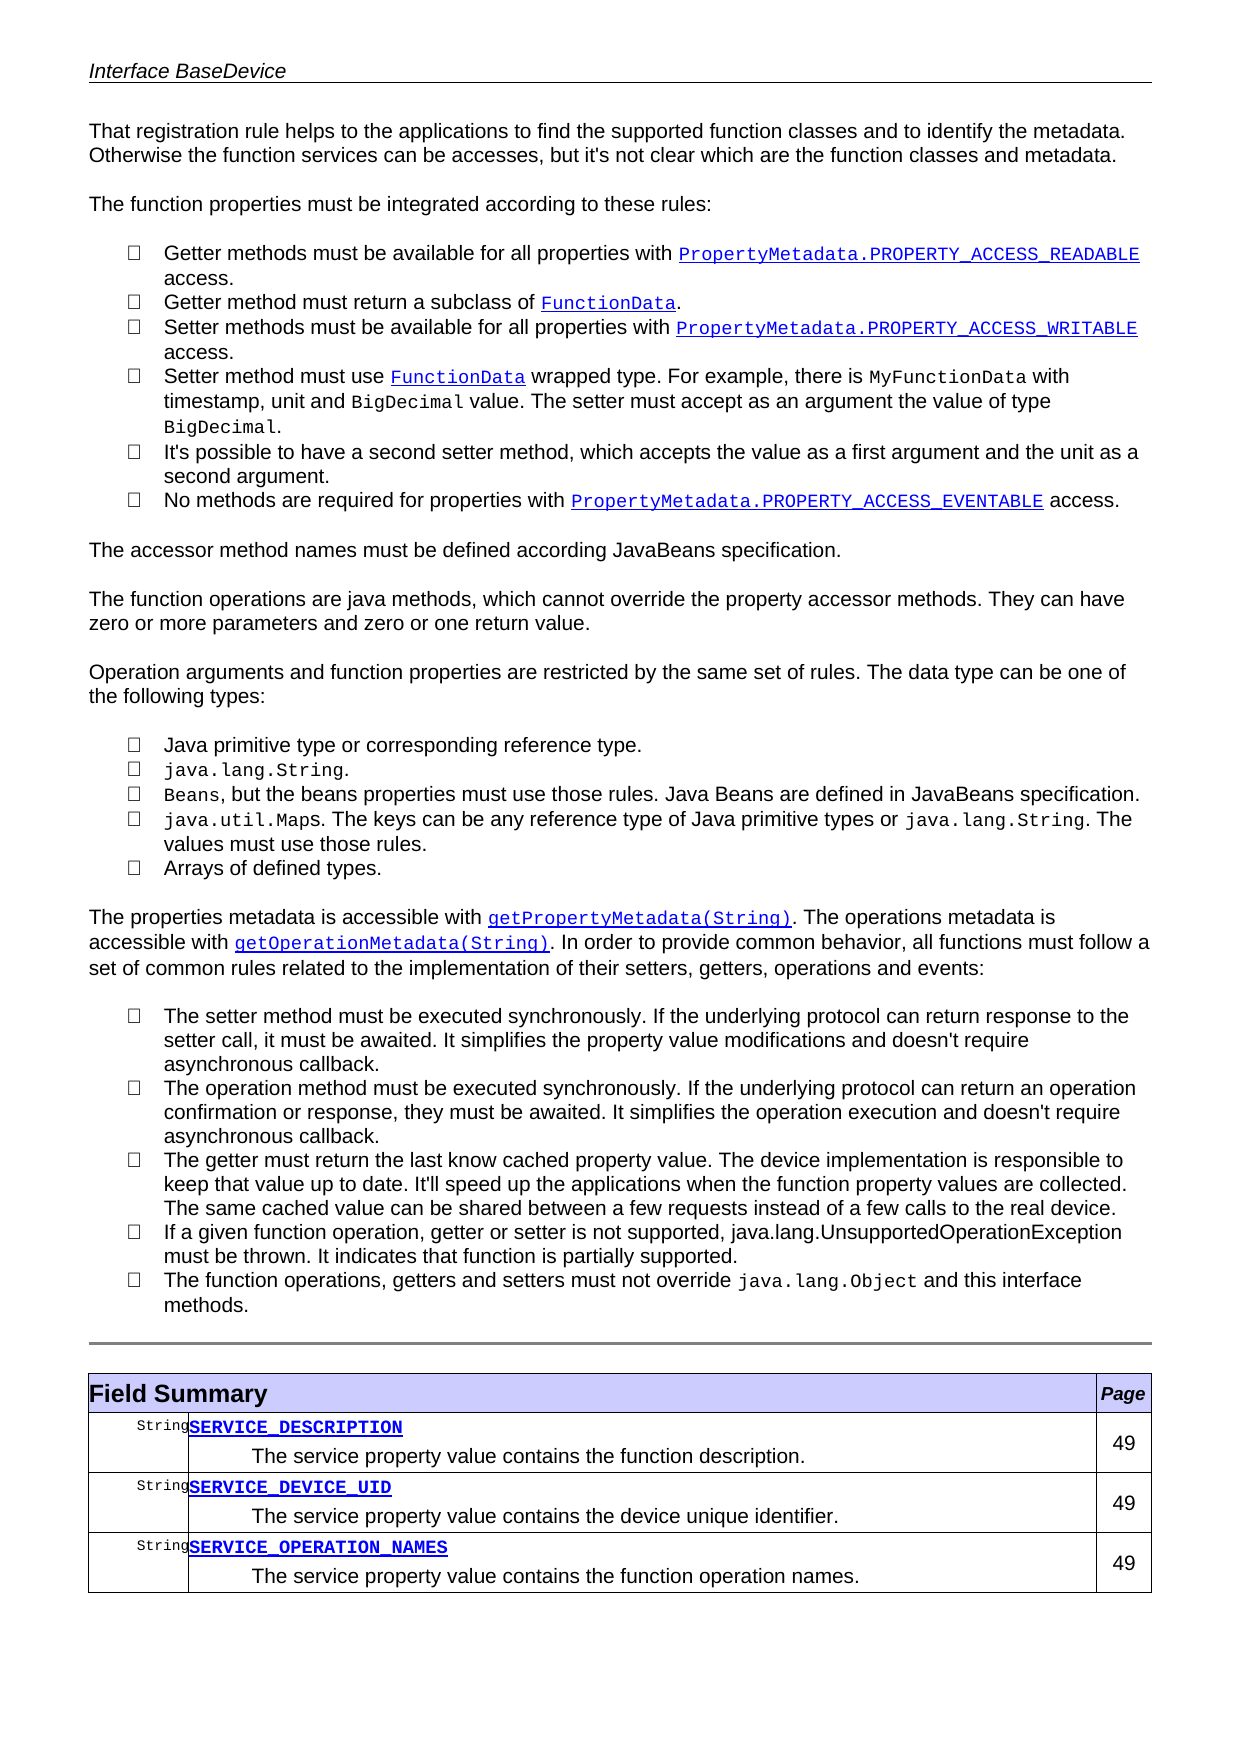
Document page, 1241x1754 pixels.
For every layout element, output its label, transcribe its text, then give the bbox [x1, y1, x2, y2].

table_cell String [89, 1473, 188, 1532]
list Setter methods must be available for all properties with PropertyMetadata.PROPERTY_ACCESS_WRITABLE access. [126, 315, 1152, 364]
list No methods are required for properties with PropertyMetadata.PROPERTY_ACCESS_EVENTABLE access. [126, 487, 1152, 513]
list It's possible to have a second setter method, which accepts the value as a first argument and the unit as a second argument. [126, 439, 1152, 487]
table_header Page [1097, 1374, 1151, 1412]
table_cell SERVICE_DEVICE_UID The service property value contains the device unique identifier. [189, 1473, 1096, 1532]
list java.util.Maps. The keys can be any reference type of Java primitive types or java.lang.String. The values must use those rules. [126, 807, 1152, 856]
text Operation arguments and function properties are restricted by the same set of rules. The data type can be one of the following types: [88, 659, 1152, 707]
table_cell String [89, 1413, 188, 1472]
table_cell 49 [1097, 1533, 1151, 1592]
table_cell String [89, 1533, 188, 1592]
table_cell SERVICE_DESCRIPTION The service property value contains the function description. [189, 1413, 1096, 1472]
list Java primitive type or corresponding reference type. [126, 732, 1152, 756]
table_cell 49 [1097, 1413, 1151, 1472]
list Getter method must return a subclass of FunctionData. [126, 289, 1152, 315]
list Beans, but the beans properties must use those rules. Java Beans are defined in JavaBeans specification. [126, 782, 1152, 807]
table_cell 49 [1097, 1473, 1151, 1532]
text That registration rule helps to the applications to find the supported function classes and to identify the metadata. Otherwise the function services can be accesses, but it's not clear which are the function classes and metadata. [88, 118, 1152, 166]
list The getter must return the last know cached property value. The device implementation is responsible to keep that value up to date. It'll speed up the applications when the function property values are collected. The same cached value can be shared between a few requests instead of a few calls to the real device. [126, 1148, 1152, 1220]
text The function operations are java methods, which cannot override the property accessor methods. They can have zero or more parameters and zero or one return value. [88, 587, 1152, 634]
list The function operations, getters and setters must not override java.lang.Object and this interface methods. [126, 1268, 1152, 1317]
list The operation method must be executed synchronously. If the underlying protocol can return an operation confirmation or response, they must be awaited. It simplifies the operation execution and doesn't require asynchronous callback. [126, 1076, 1152, 1148]
list Arrays of defined types. [126, 856, 1152, 880]
table_header Field Summary [89, 1374, 1096, 1412]
list If a given function operation, getter or setter is not supported, java.lang.UnsupportedOperationException must be thrown. It indicates that function is partially supported. [126, 1220, 1152, 1268]
list Setter method must use FunctionData wrapped type. For example, there is MyFunctionData with timestamp, unit and BigDecimal value. The setter must accept as an argument the value of type BigDecimal. [126, 364, 1152, 439]
table_cell SERVICE_OPERATION_NAMES The service property value contains the function operation names. [189, 1533, 1096, 1592]
list java.lang.String. [126, 756, 1152, 782]
text The function properties must be integrated according to these rules: [88, 191, 1152, 215]
text The accessor method names must be defined according JavaBeans specification. [88, 538, 1152, 562]
list The setter method must be executed synchronously. If the underlying protocol can return response to the setter call, it must be awaited. It simplifies the property value modifications and doesn't require asynchronous callback. [126, 1004, 1152, 1076]
text The properties metadata is accessible with getPropertyMetadata(String). The operations metadata is accessible with getOperationMetadata(String). In order to provide common behavior, all functions must follow a set of common rules related to the implementation of their setters, getters, operations and events: [88, 905, 1152, 979]
list Getter methods must be available for all properties with PropertyMetadata.PROPERTY_ACCESS_READABLE access. [126, 240, 1152, 289]
